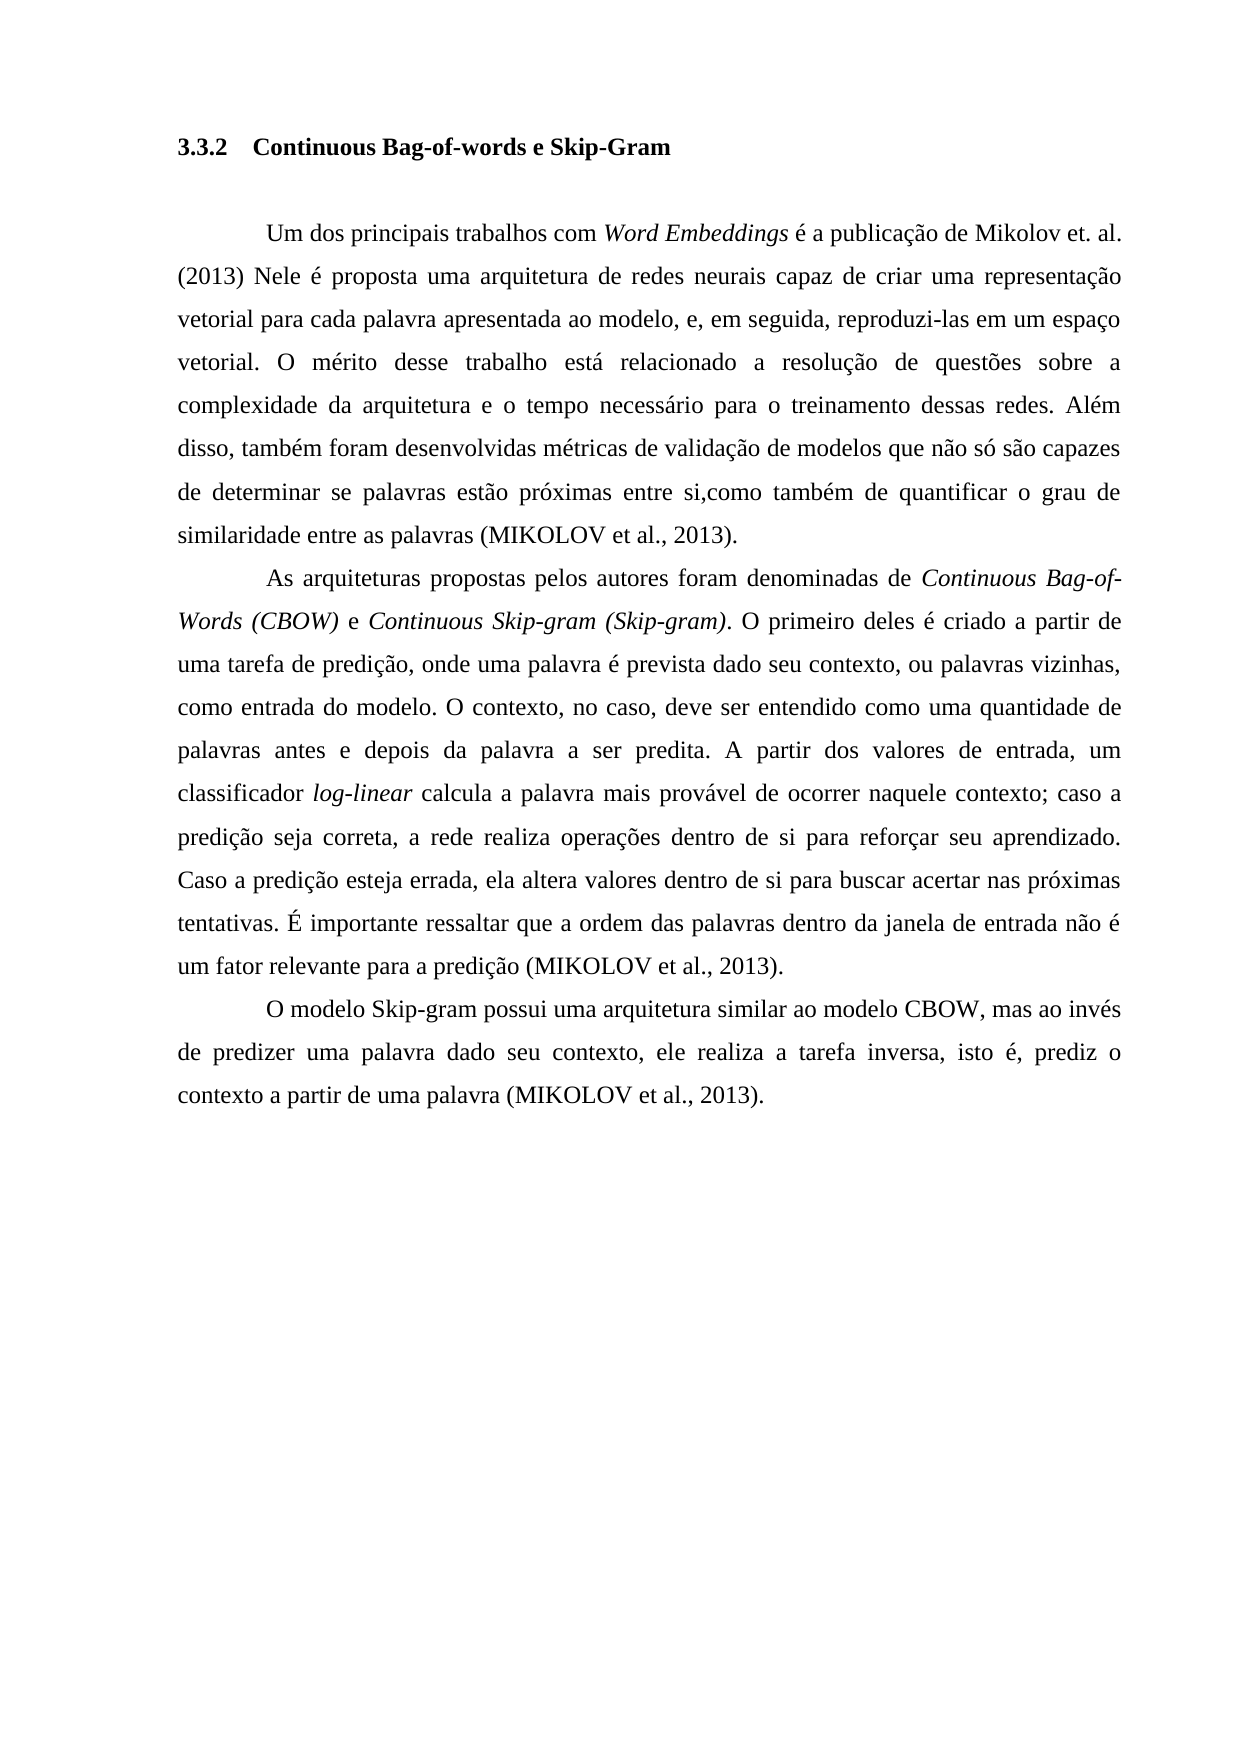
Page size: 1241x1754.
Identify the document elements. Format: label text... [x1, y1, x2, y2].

text As arquiteturas propostas pelos autores foram denominadas de Continuous Bag-of-Words (CBOW) e Continuous Skip-gram (Skip-gram). O primeiro deles é criado a partir de uma tarefa de predição, onde uma palavra é prevista dado seu contexto, ou palavras vizinhas, como entrada do modelo. O contexto, no caso, deve ser entendido como uma quantidade de palavras antes e depois da palavra a ser predita. A partir dos valores de entrada, um classificador log-linear calcula a palavra mais provável de ocorrer naquele contexto; caso a predição seja correta, a rede realiza operações dentro de si para reforçar seu aprendizado. Caso a predição esteja errada, ela altera valores dentro de si para buscar acertar nas próximas tentativas. É importante ressaltar que a ordem das palavras dentro da janela de entrada não é um fator relevante para a predição (MIKOLOV et al., 2013). [177, 563, 1122, 980]
subtitle 3.3.2 Continuous Bag-of-words e Skip-Gram [177, 132, 1122, 160]
text O modelo Skip-gram possui uma arquitetura similar ao modelo CBOW, mas ao invés de predizer uma palavra dado seu contexto, ele realiza a tarefa inversa, isto é, prediz o contexto a partir de uma palavra (MIKOLOV et al., 2013). [177, 994, 1122, 1109]
text Um dos principais trabalhos com Word Embeddings é a publicação de Mikolov et. al. (2013) Nele é proposta uma arquitetura de redes neurais capaz de criar uma representação vetorial para cada palavra apresentada ao modelo, e, em seguida, reproduzi-las em um espaço vetorial. O mérito desse trabalho está relacionado a resolução de questões sobre a complexidade da arquitetura e o tempo necessário para o treinamento dessas redes. Além disso, também foram desenvolvidas métricas de validação de modelos que não só são capazes de determinar se palavras estão próximas entre si,como também de quantificar o grau de similaridade entre as palavras (MIKOLOV et al., 2013). [177, 218, 1122, 548]
